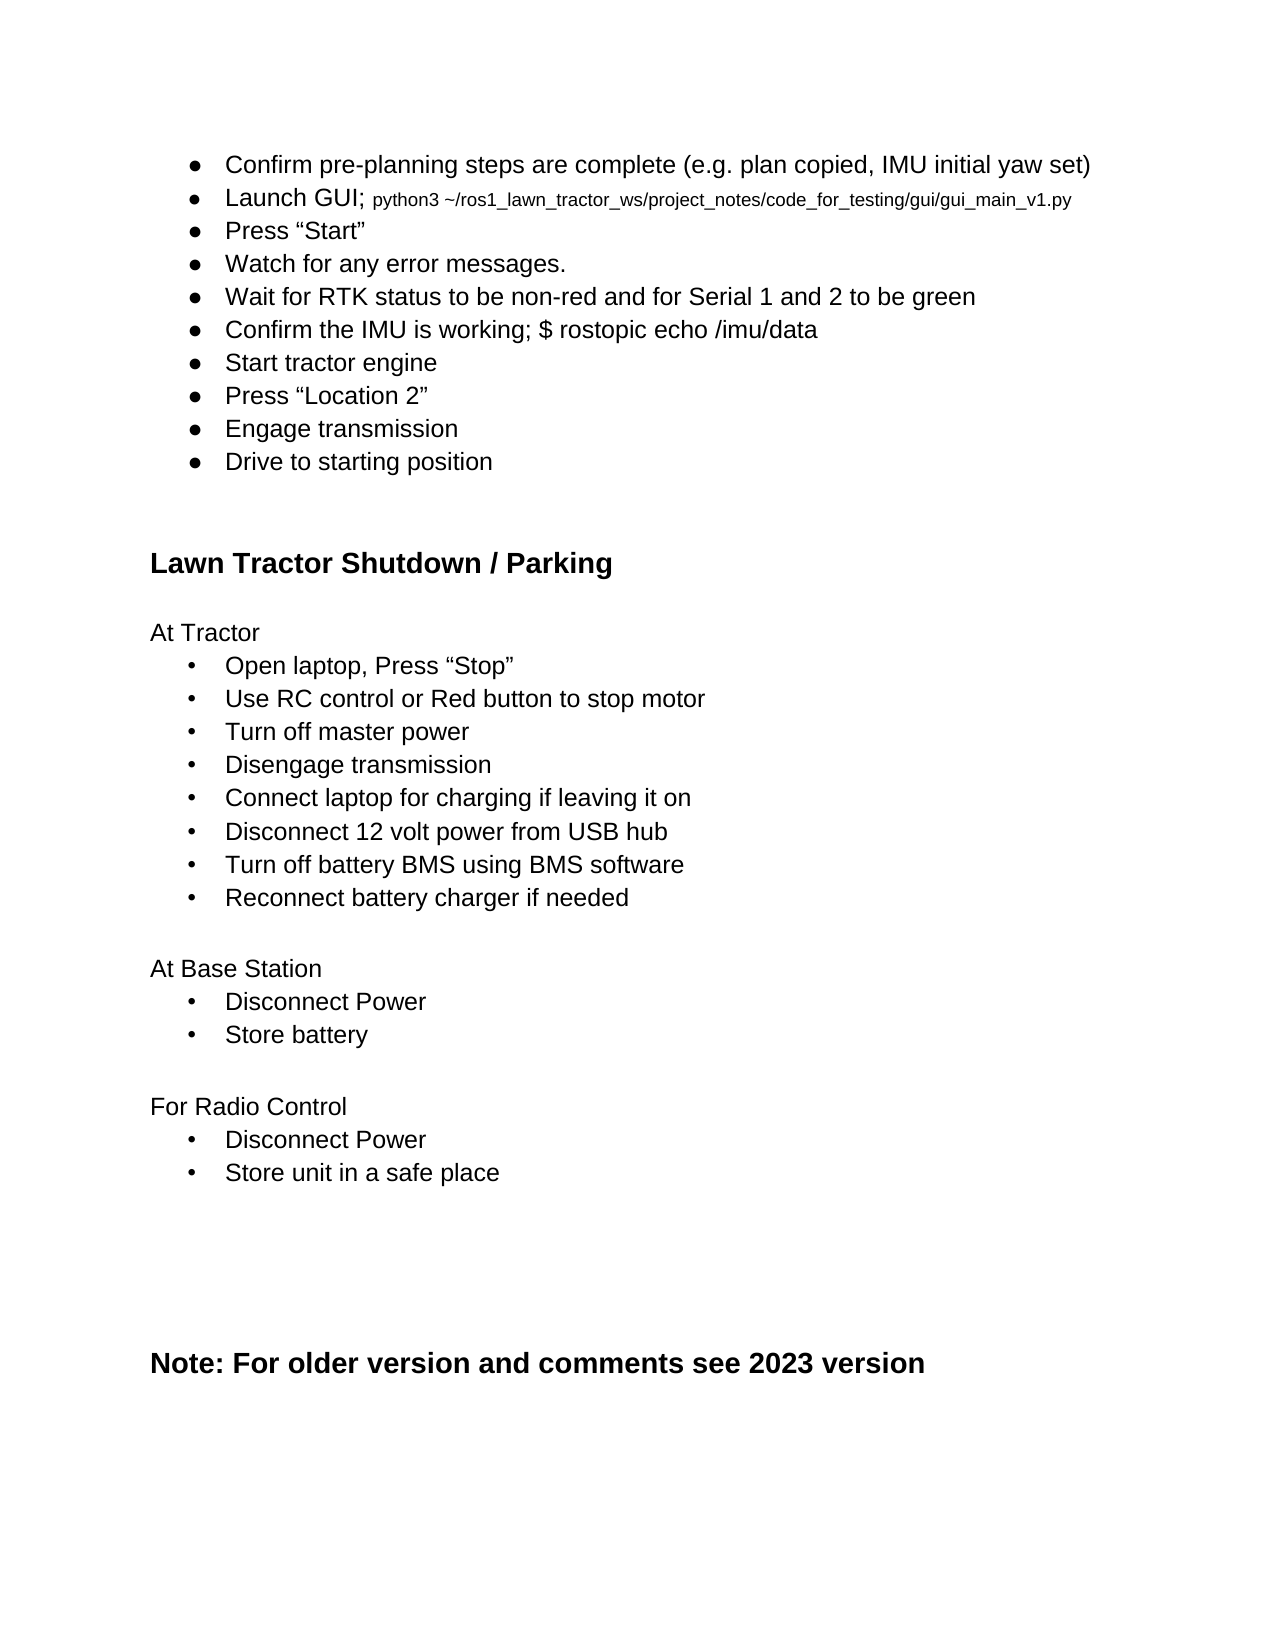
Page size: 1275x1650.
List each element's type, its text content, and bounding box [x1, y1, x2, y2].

list Reconnect battery charger if needed [187, 883, 1125, 912]
text At Tractor [150, 618, 1125, 647]
list Disengage transmission [187, 750, 1125, 779]
list Connect laptop for charging if leaving it on [187, 783, 1125, 812]
list Store unit in a safe place [187, 1158, 1125, 1187]
list Disconnect Power [187, 987, 1125, 1016]
text Note: For older version and comments see 2023 version [150, 1346, 1125, 1379]
text At Base Station [150, 954, 1125, 983]
list Confirm pre-planning steps are complete (e.g. plan copied, IMU initial yaw set) [187, 150, 1125, 179]
list Turn off master power [187, 717, 1125, 746]
list Launch GUI; python3 ~/ros1_lawn_tractor_ws/project_notes/code_for_testing/gui/gui_main_v1.py [187, 183, 1125, 212]
list Open laptop, Press “Stop” [187, 651, 1125, 680]
list Disconnect 12 volt power from USB hub [187, 816, 1125, 845]
list Start tractor engine [187, 348, 1125, 377]
list Press “Start” [187, 216, 1125, 245]
list Press “Location 2” [187, 381, 1125, 410]
list Store battery [187, 1021, 1125, 1049]
list Engage transmission [187, 414, 1125, 443]
list Confirm the IMU is working; $ rostopic echo /imu/data [187, 315, 1125, 344]
text For Radio Control [150, 1092, 1125, 1121]
list Use RC control or Red button to stop motor [187, 684, 1125, 713]
list Wait for RTK status to be non-red and for Serial 1 and 2 to be green [187, 282, 1125, 311]
list Watch for any error messages. [187, 249, 1125, 278]
list Disconnect Power [187, 1125, 1125, 1154]
list Drive to starting position [187, 447, 1125, 476]
text Lawn Tractor Shutdown / Parking [150, 546, 1125, 580]
list Turn off battery BMS using BMS software [187, 849, 1125, 878]
